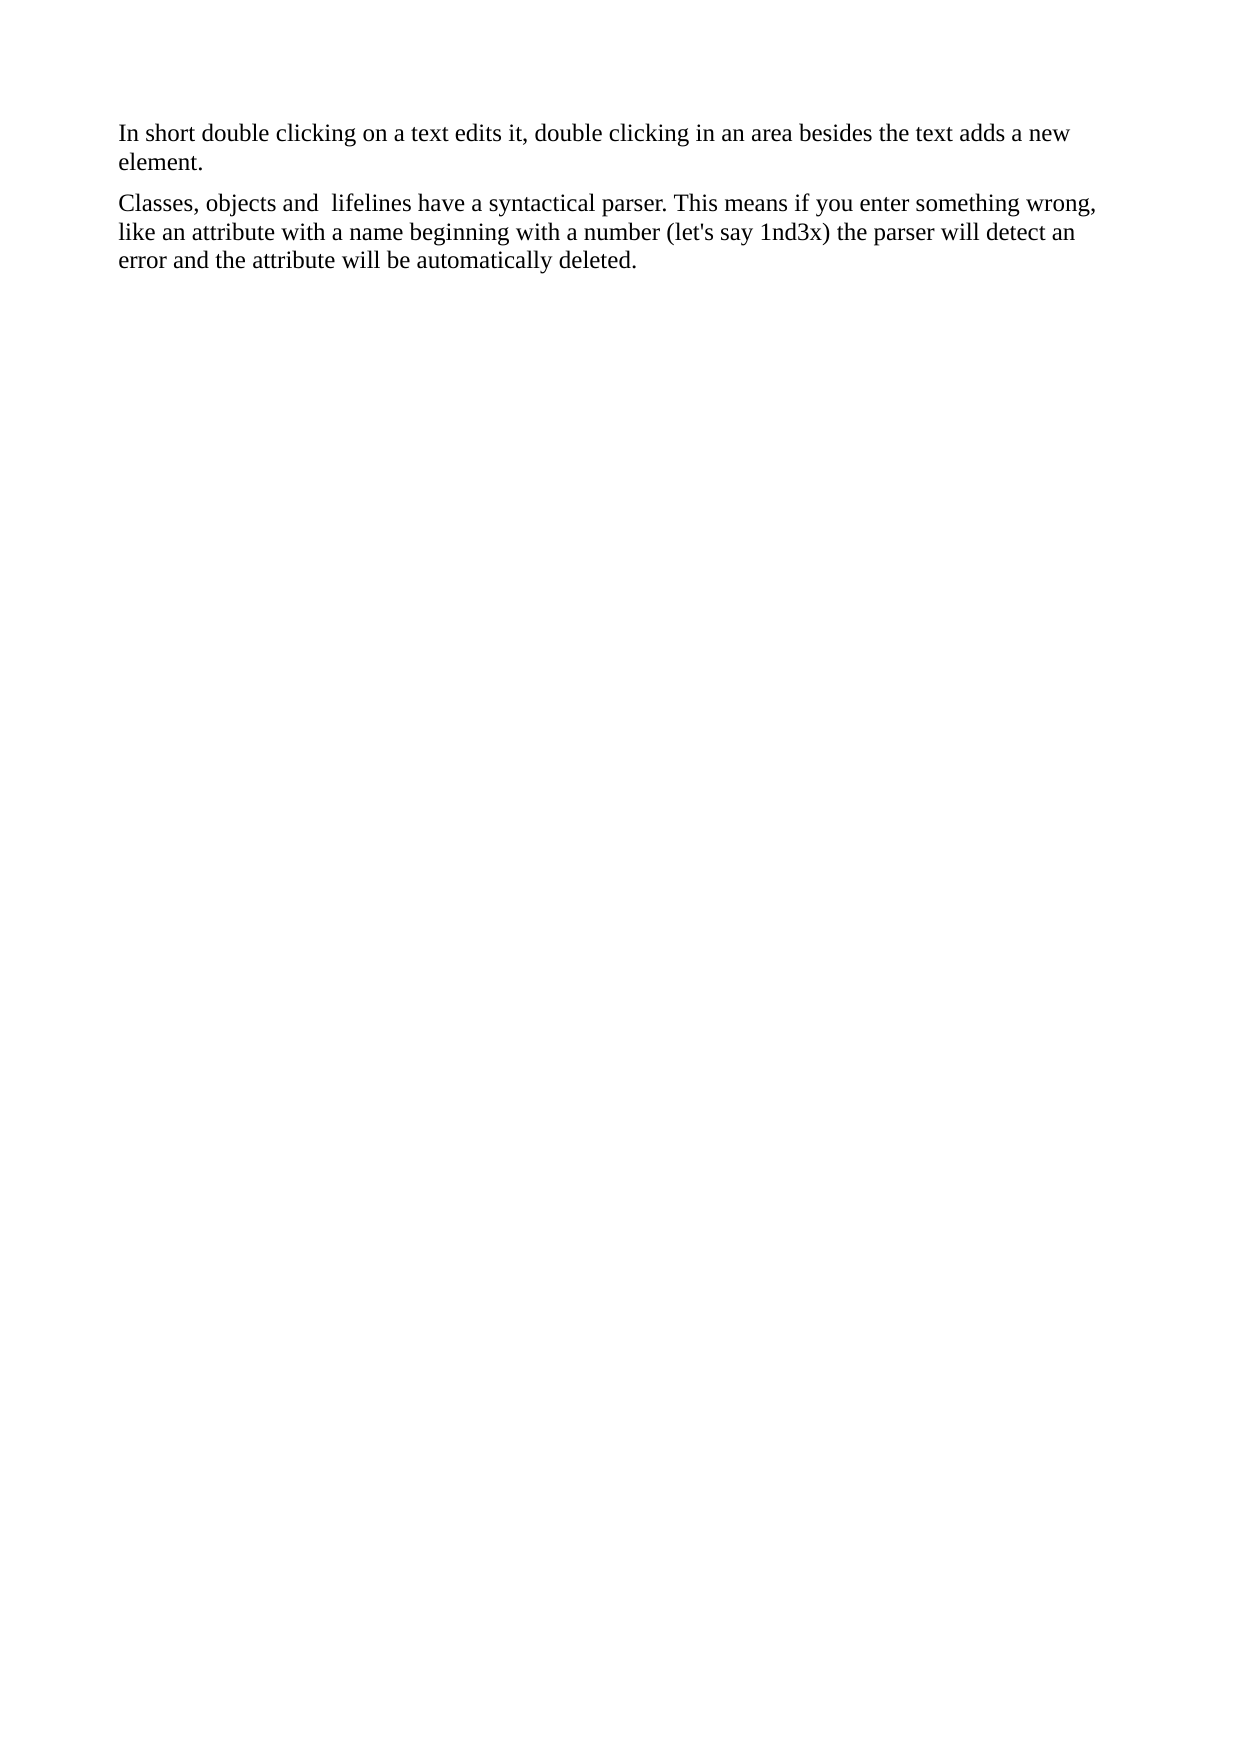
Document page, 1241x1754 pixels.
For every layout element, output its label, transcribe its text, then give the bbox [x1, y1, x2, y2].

text In short double clicking on a text edits it, double clicking in an area besides the text adds a new element. [118, 118, 1122, 176]
text Classes, objects and lifelines have a syntactical parser. This means if you enter something wrong, like an attribute with a name beginning with a number (let's say 1nd3x) the parser will detect an error and the attribute will be automatically deleted. [118, 188, 1122, 274]
